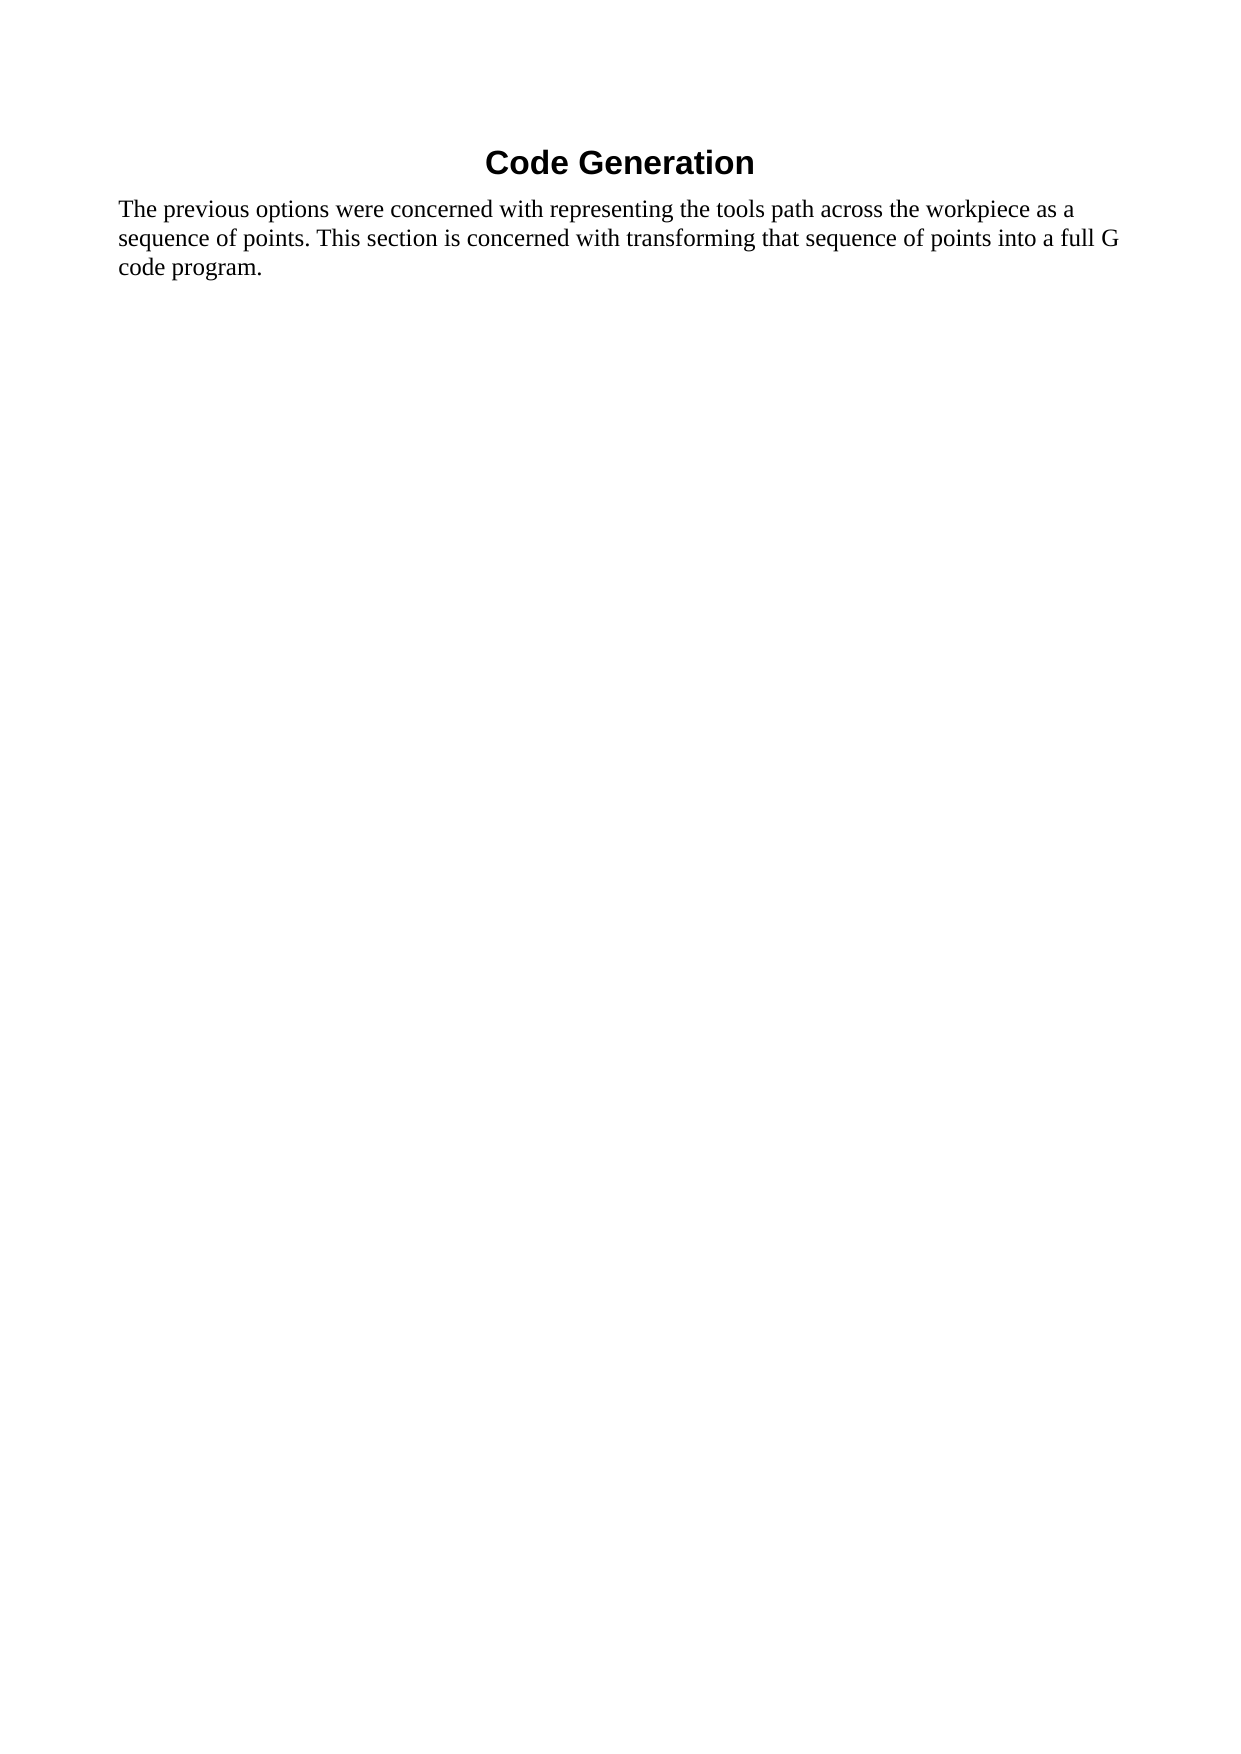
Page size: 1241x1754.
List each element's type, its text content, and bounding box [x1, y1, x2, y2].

text The previous options were concerned with representing the tools path across the workpiece as a sequence of points. This section is concerned with transforming that sequence of points into a full G code program. [118, 194, 1122, 281]
subtitle Code Generation [118, 143, 1122, 182]
